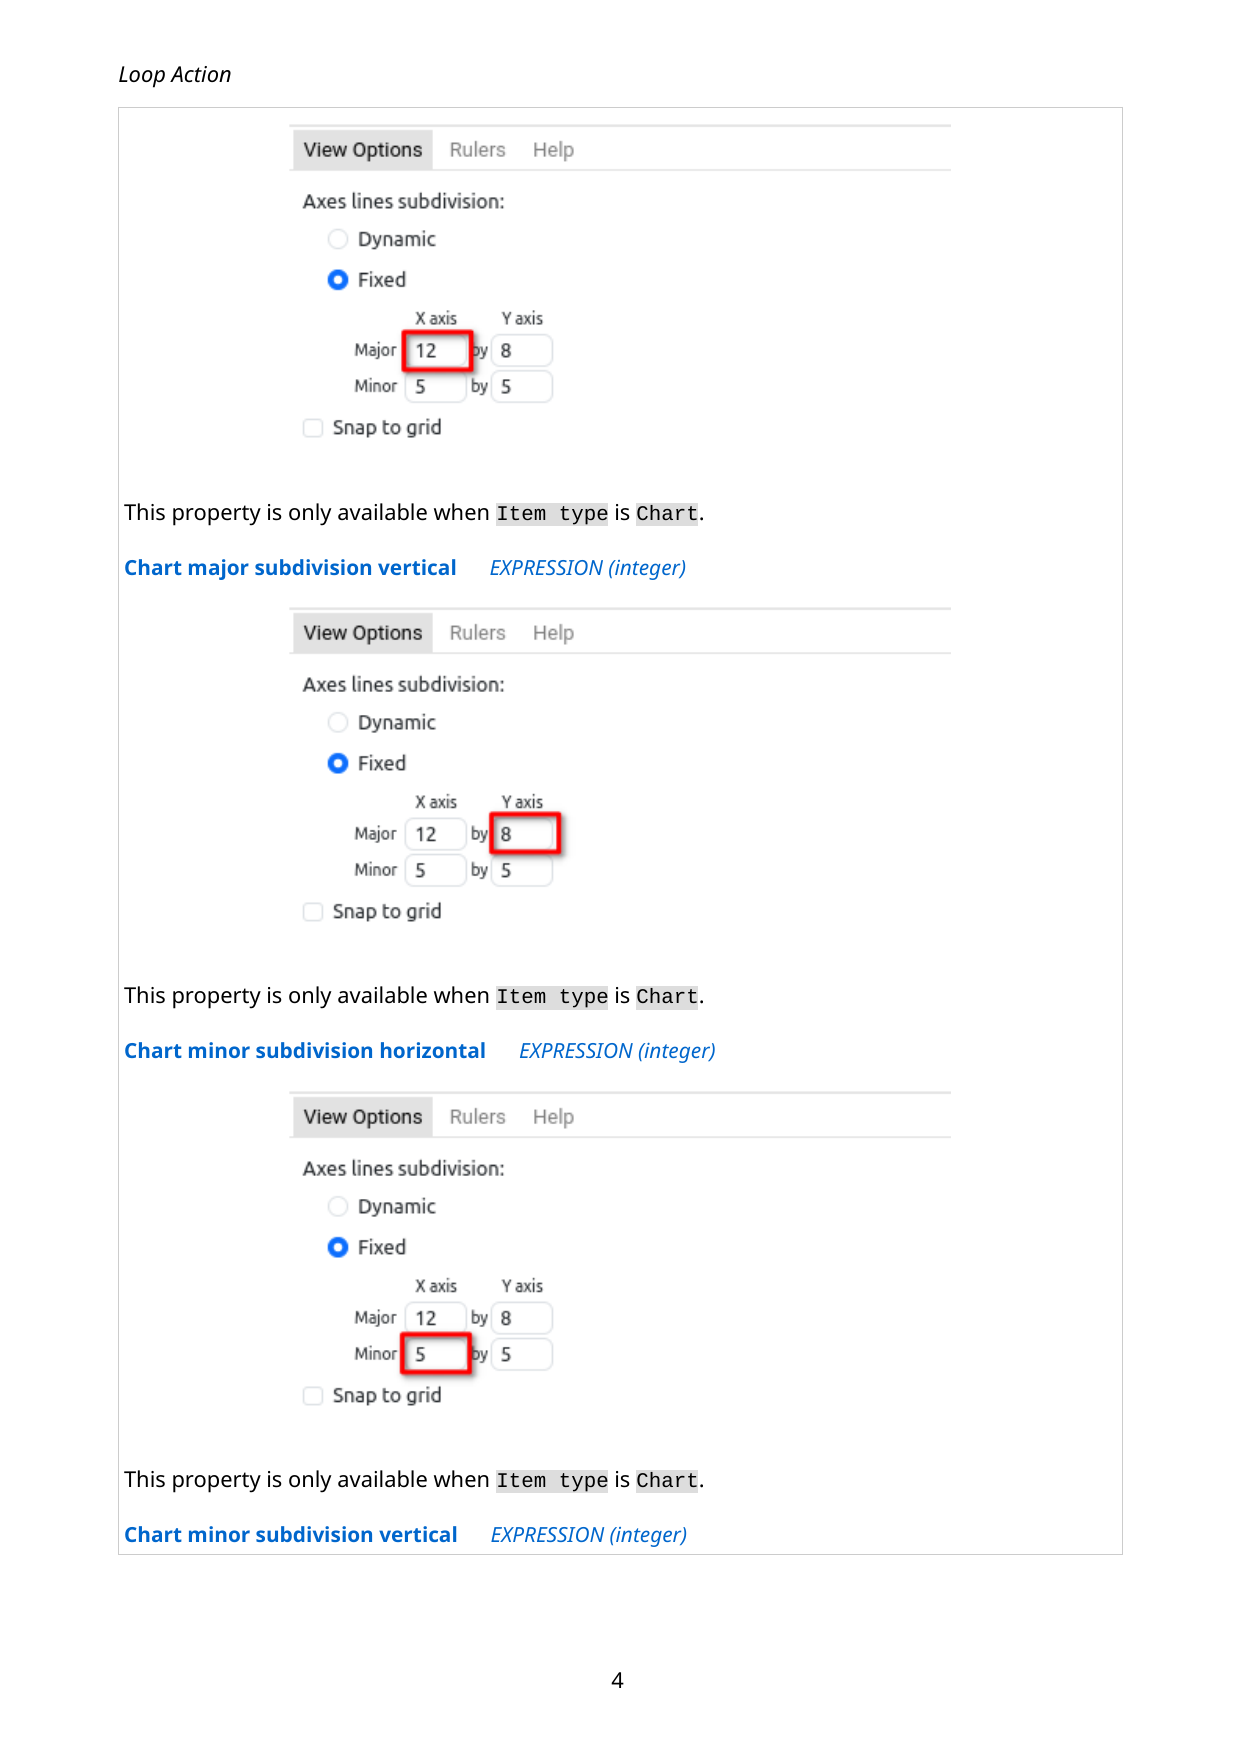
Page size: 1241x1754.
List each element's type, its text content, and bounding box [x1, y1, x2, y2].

table_cell This property is only available when Item type is Chart. Chart major subdivision vertical EXPRESSION (integer) [119, 108, 1122, 938]
picture [289, 1091, 951, 1423]
table_cell This property is only available when Item type is Chart. Chart minor subdivision horizontal EXPRESSION (integer) This property is only available when Item type is Chart. Chart minor subdivision vertical EXPRESSION (integer) [119, 939, 1122, 1554]
picture [289, 124, 951, 455]
picture [289, 607, 951, 939]
